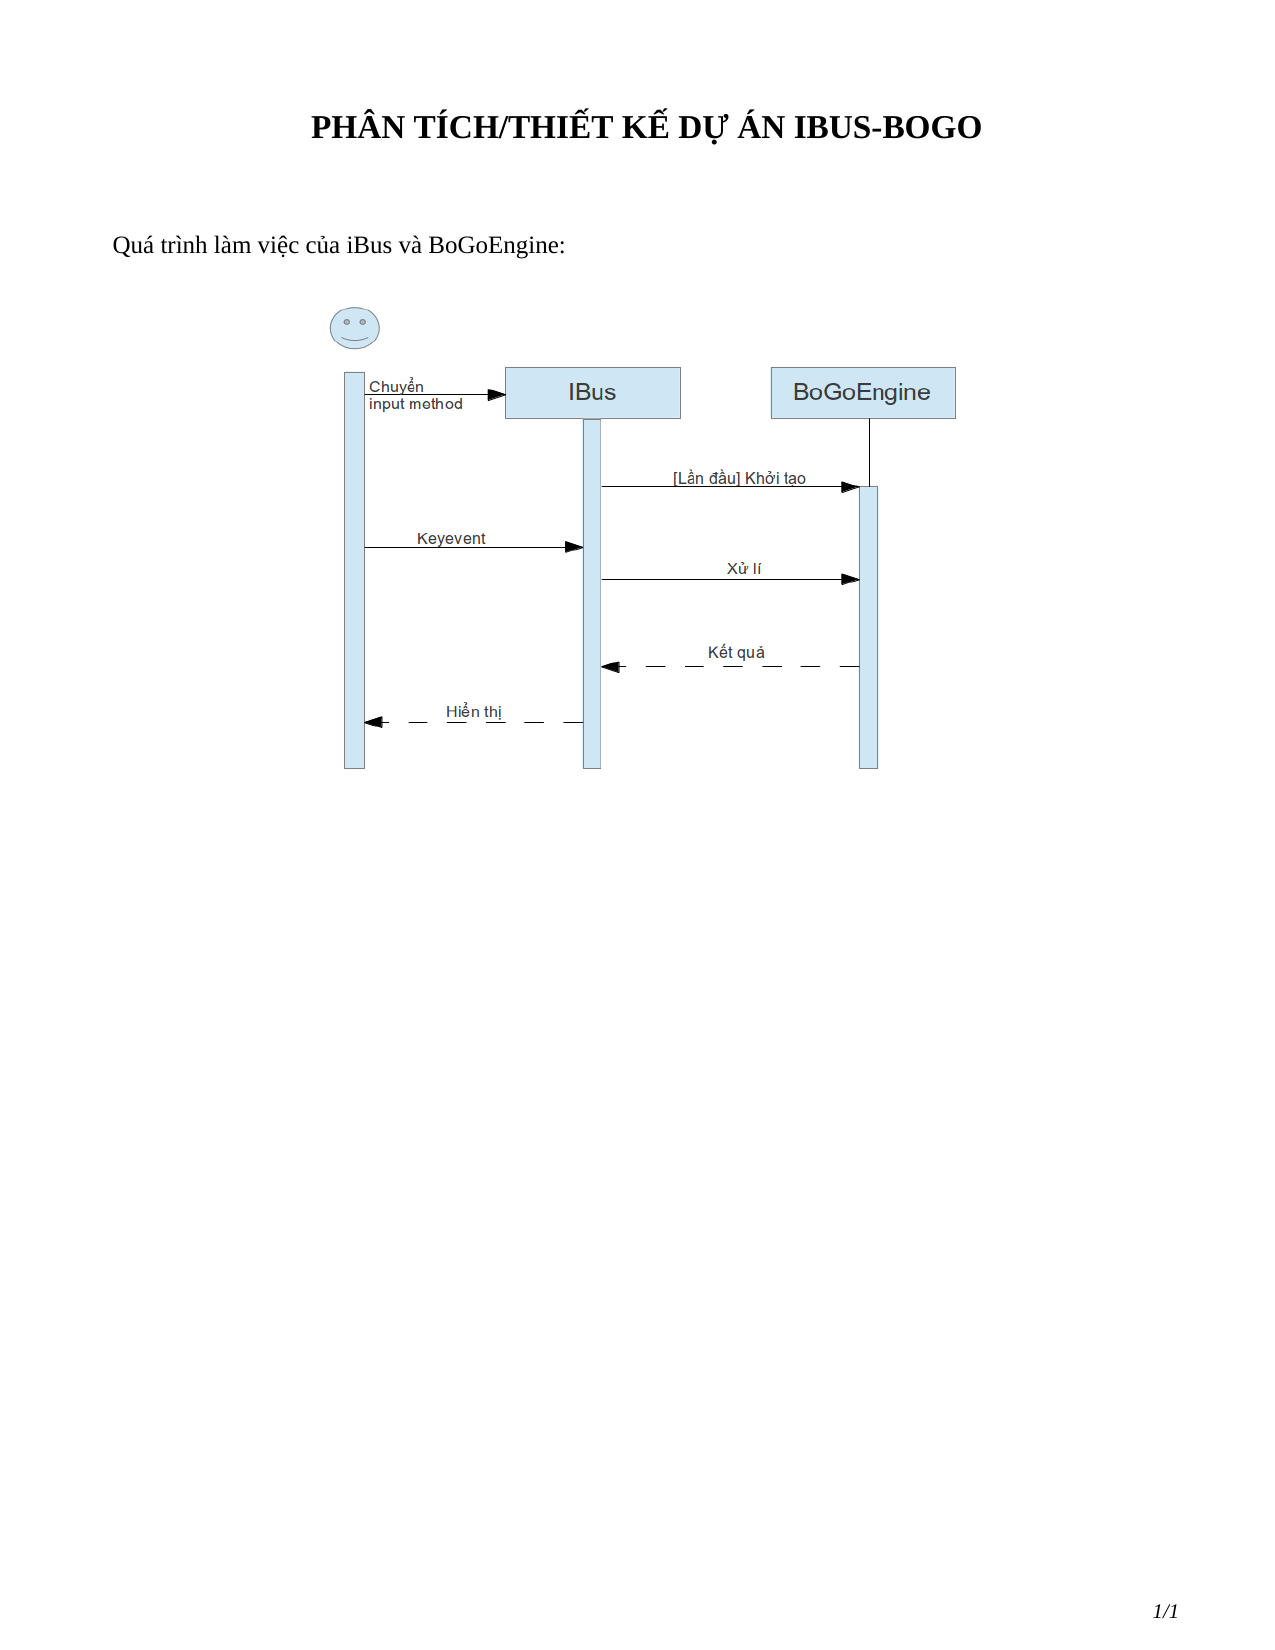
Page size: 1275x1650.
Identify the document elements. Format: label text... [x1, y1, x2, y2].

picture [320, 261, 973, 791]
text Quá trình làm việc của iBus và BoGoEngine: [112, 230, 1181, 259]
text PHÂN TÍCH/THIẾT KẾ DỰ ÁN IBUS-BOGO [112, 107, 1181, 145]
